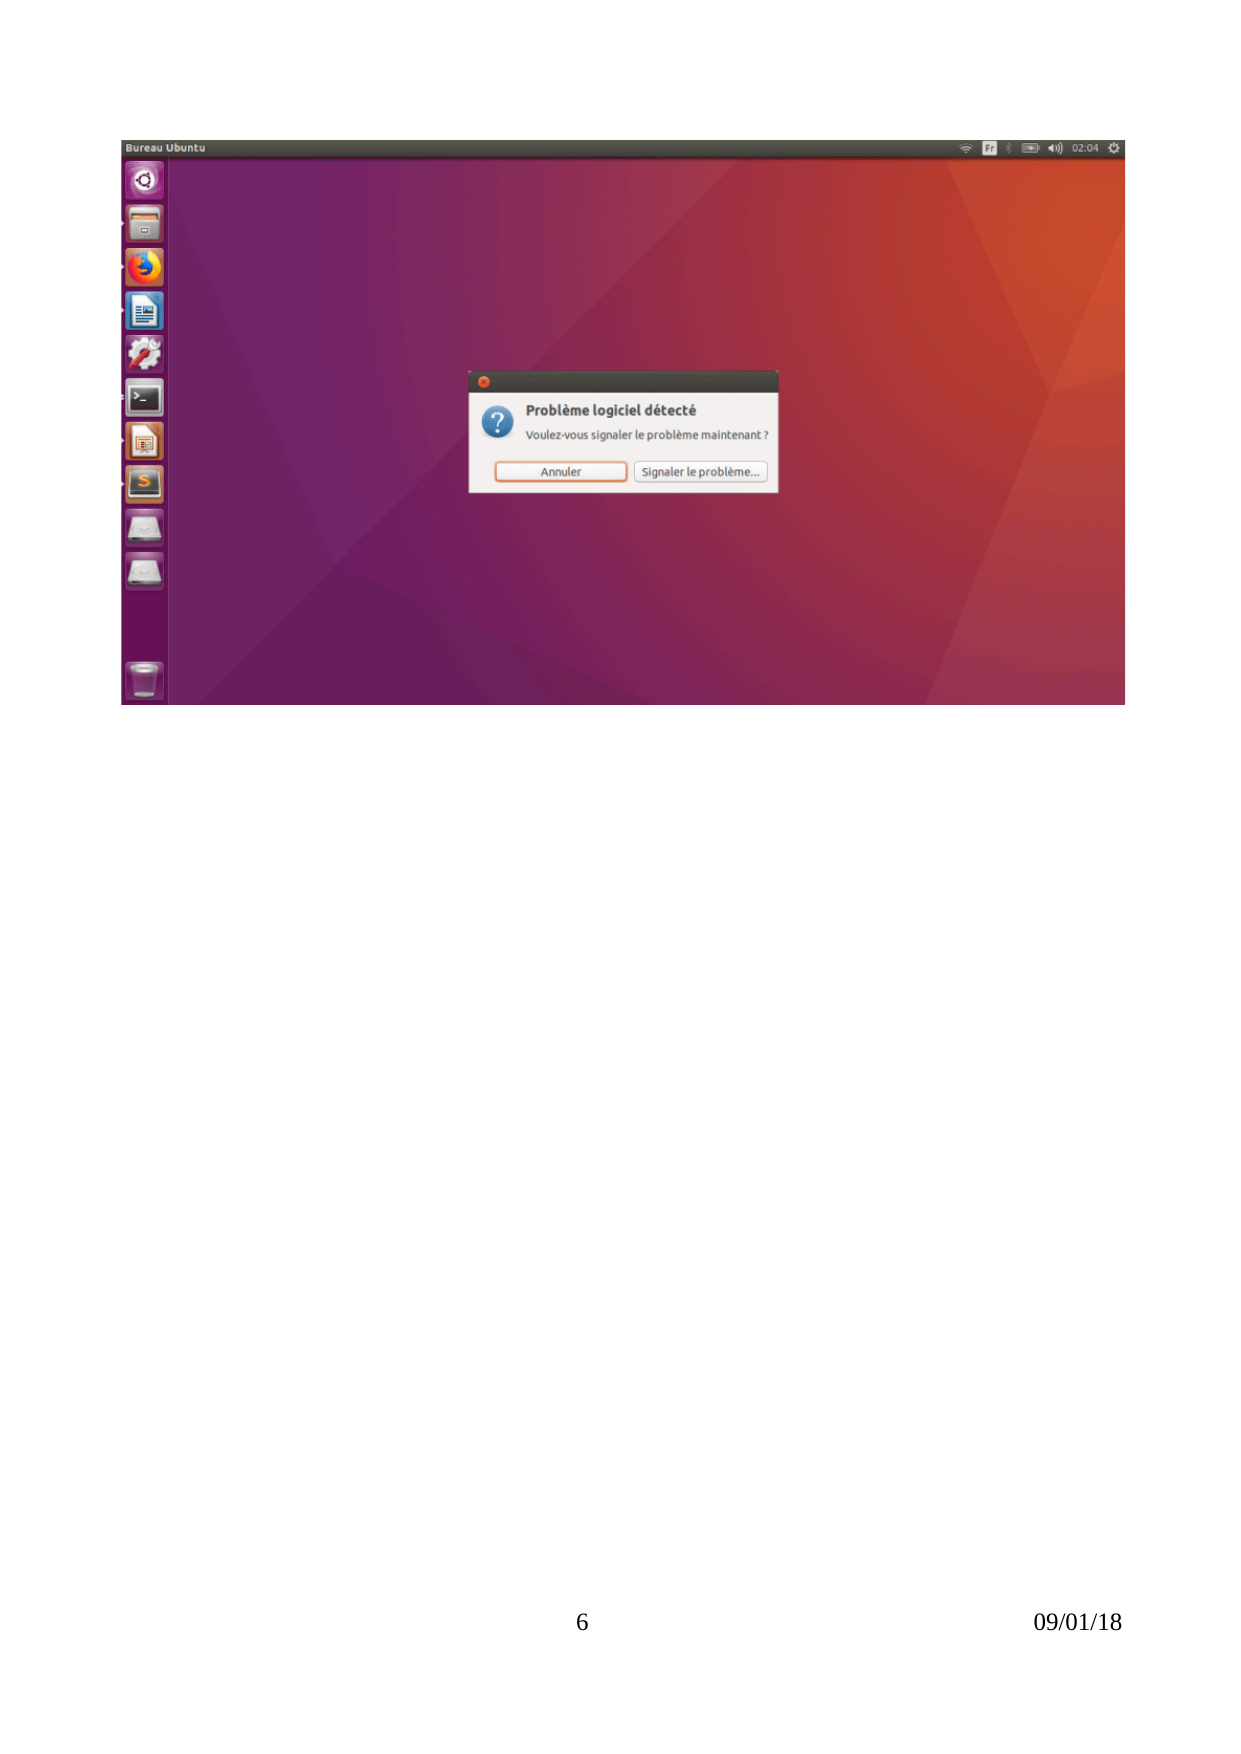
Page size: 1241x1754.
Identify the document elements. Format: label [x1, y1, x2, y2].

picture [121, 140, 1126, 705]
